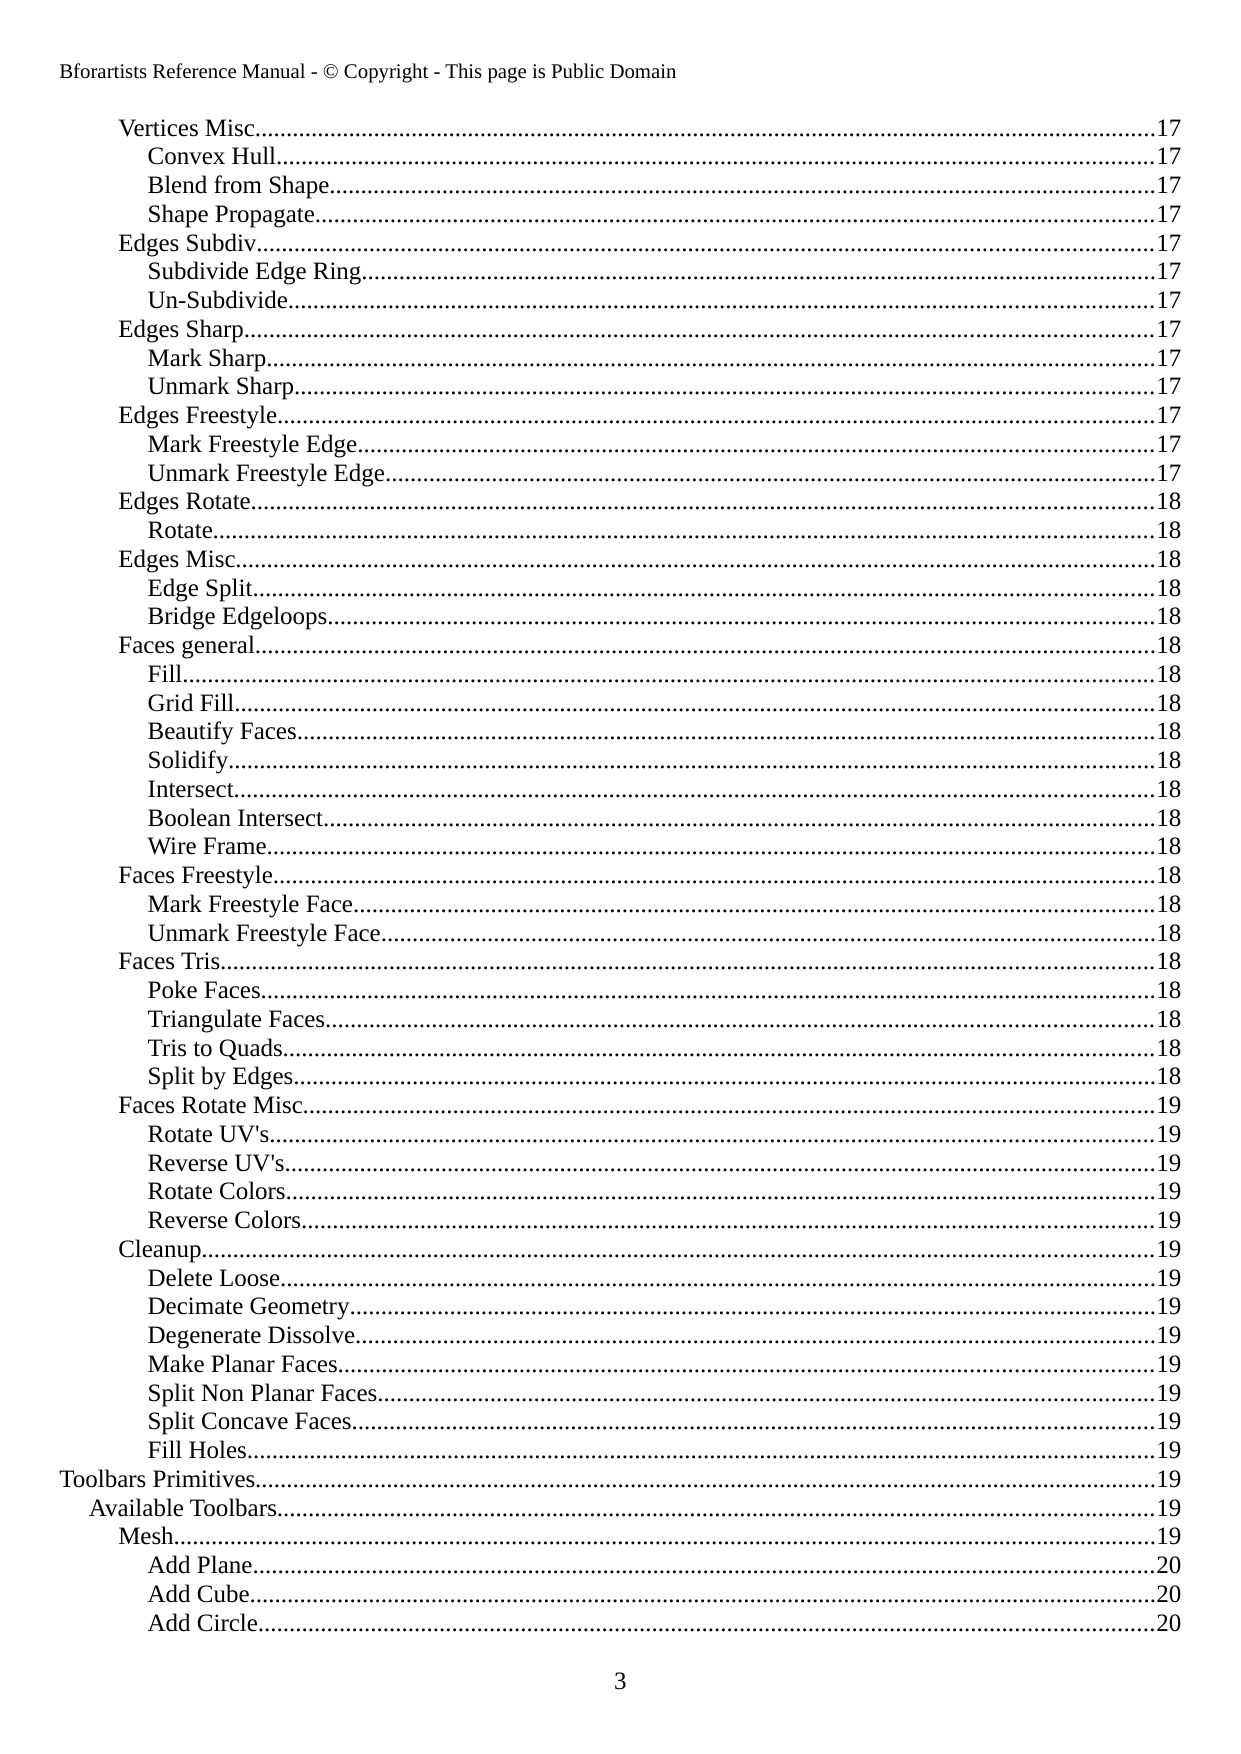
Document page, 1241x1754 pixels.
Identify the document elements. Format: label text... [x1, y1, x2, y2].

text Available Toolbars 19 [88, 1493, 1181, 1521]
text Bridge Edgeloops 18 [147, 601, 1181, 630]
text Faces Rotate Misc 19 [118, 1090, 1181, 1119]
text Split Concave Faces 19 [147, 1406, 1181, 1435]
text Shape Propagate 17 [147, 199, 1181, 228]
text Split by Edges 18 [147, 1061, 1181, 1090]
text Convex Hull 17 [147, 141, 1181, 170]
text Faces general 18 [118, 630, 1181, 659]
text Split Non Planar Faces 19 [147, 1378, 1181, 1406]
text Intersect 18 [147, 774, 1181, 803]
text Rotate Colors 19 [147, 1176, 1181, 1205]
text Cleanup 19 [118, 1234, 1181, 1263]
text Vertices Misc 17 [118, 113, 1181, 141]
text Edges Misc 18 [118, 544, 1181, 573]
text Rotate UV's 19 [147, 1119, 1181, 1148]
text Un-Subdivide 17 [147, 285, 1181, 314]
text Unmark Freestyle Face 18 [147, 918, 1181, 946]
text Tris to Quads 18 [147, 1033, 1181, 1061]
text Wire Frame 18 [147, 831, 1181, 860]
text Mark Sharp 17 [147, 343, 1181, 371]
text Faces Freestyle 18 [118, 860, 1181, 889]
text Solidify 18 [147, 745, 1181, 774]
text Add Cube 20 [147, 1579, 1181, 1608]
text Degenerate Dissolve 19 [147, 1320, 1181, 1349]
text Subdivide Edge Ring 17 [147, 256, 1181, 285]
text Add Circle 20 [147, 1608, 1181, 1636]
text Reverse UV's 19 [147, 1148, 1181, 1176]
text Edges Sharp 17 [118, 314, 1181, 343]
text Edges Subdiv 17 [118, 228, 1181, 256]
text Boolean Intersect 18 [147, 803, 1181, 831]
text Reverse Colors 19 [147, 1205, 1181, 1234]
text Make Planar Faces 19 [147, 1349, 1181, 1378]
text Fill Holes 19 [147, 1435, 1181, 1464]
text Unmark Freestyle Edge 17 [147, 458, 1181, 486]
text Delete Loose 19 [147, 1263, 1181, 1291]
text Rotate 18 [147, 515, 1181, 544]
text Blend from Shape 17 [147, 170, 1181, 199]
text Triangulate Faces 18 [147, 1004, 1181, 1033]
text Decimate Geometry 19 [147, 1291, 1181, 1320]
text Toolbars Primitives 19 [59, 1464, 1181, 1493]
text Edge Split 18 [147, 573, 1181, 601]
text Beautify Faces 18 [147, 716, 1181, 745]
text Mark Freestyle Edge 17 [147, 429, 1181, 458]
text Add Plane 20 [147, 1550, 1181, 1579]
text Mark Freestyle Face 18 [147, 889, 1181, 918]
text Mesh 19 [118, 1521, 1181, 1550]
text Fill 18 [147, 659, 1181, 688]
text Faces Tris 18 [118, 946, 1181, 975]
text Poke Faces 18 [147, 975, 1181, 1004]
text Edges Rotate 18 [118, 486, 1181, 515]
text Unmark Sharp 17 [147, 371, 1181, 400]
text Grid Fill 18 [147, 688, 1181, 716]
text Edges Freestyle 17 [118, 400, 1181, 429]
